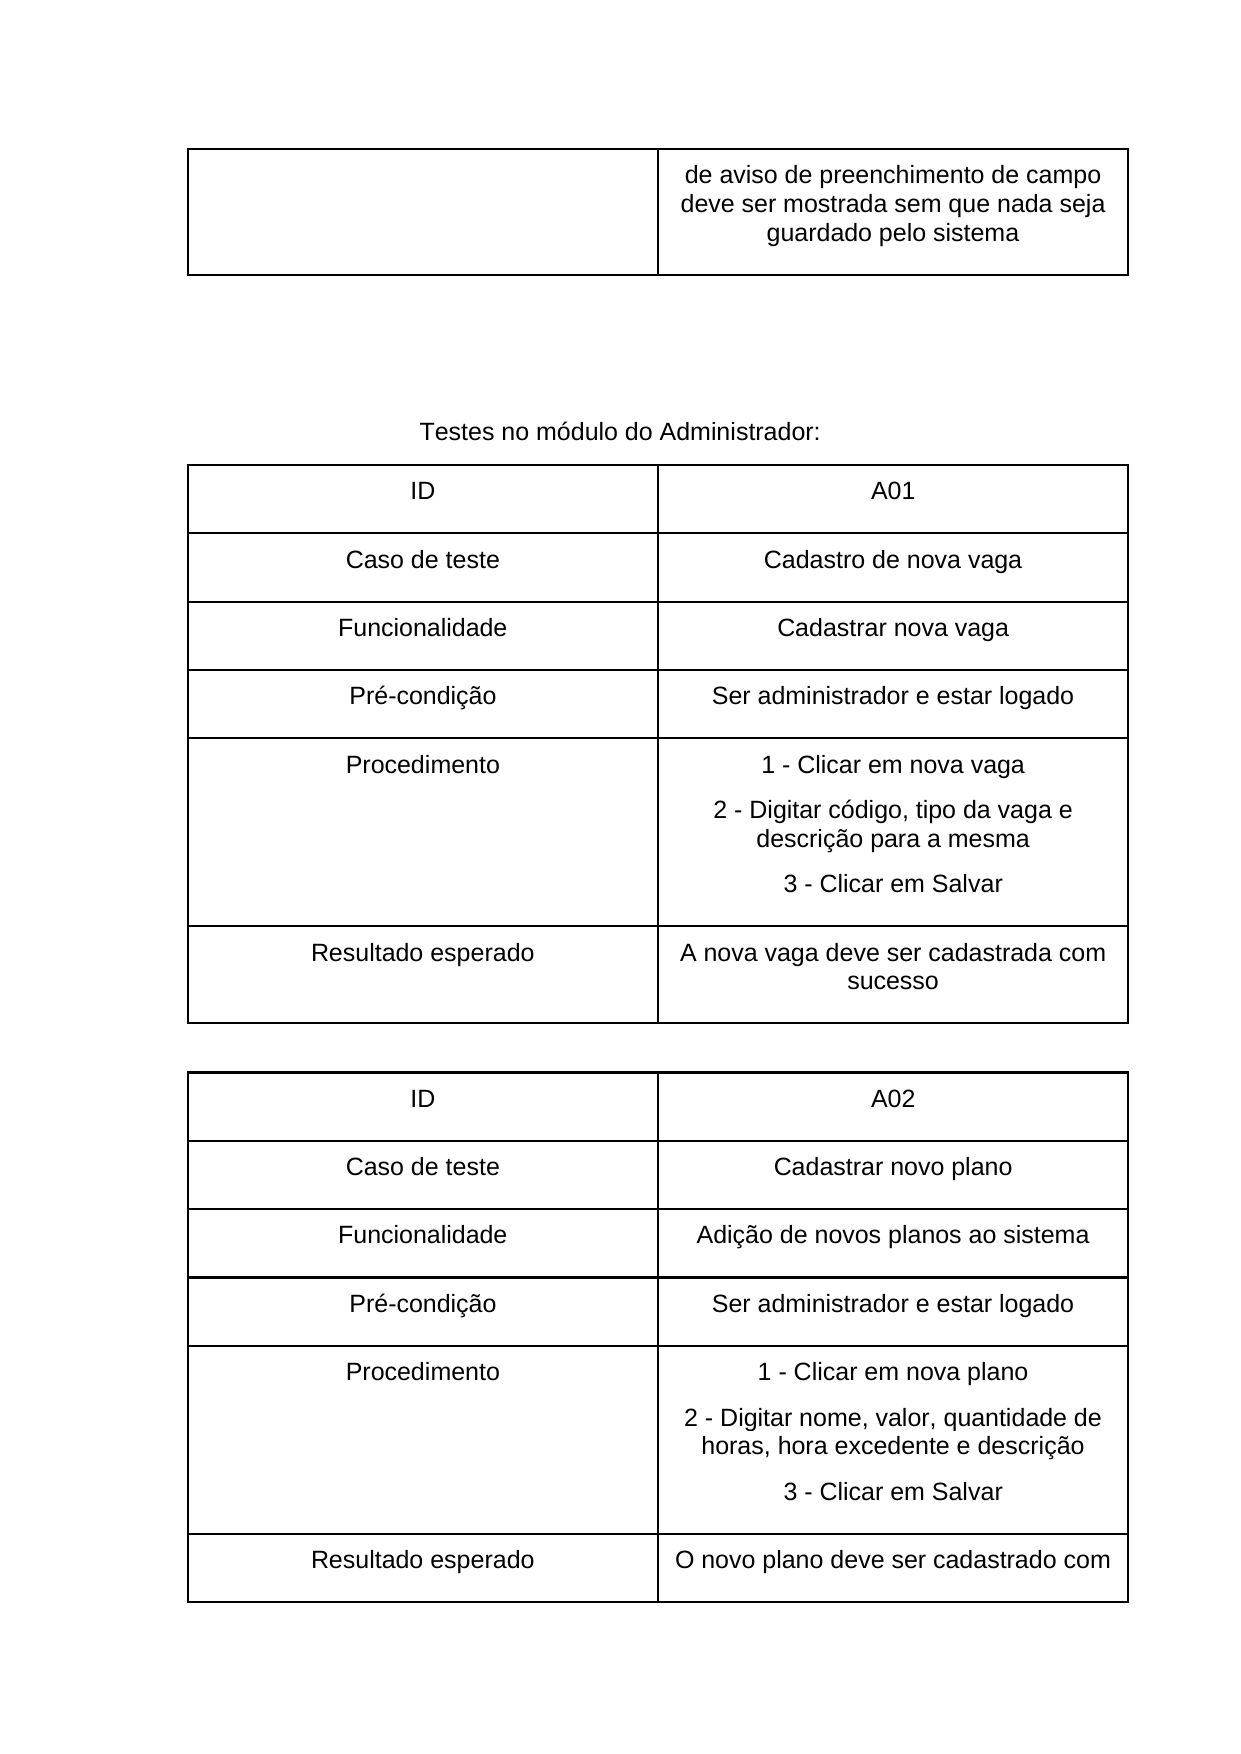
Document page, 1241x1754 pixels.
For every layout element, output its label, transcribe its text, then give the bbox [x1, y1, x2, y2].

table_cell Cadastrar novo plano [659, 1142, 1127, 1208]
table_cell Resultado esperado [189, 927, 657, 1022]
table_cell de aviso de preenchimento de campo deve ser mostrada sem que nada seja guardado pelo sistema [659, 150, 1127, 273]
table_cell 1 - Clicar em nova vaga 2 - Digitar código, tipo da vaga e descrição para a mesma 3 - Clicar em Salvar [659, 739, 1127, 925]
table_cell Cadastro de nova vaga [659, 534, 1127, 601]
table_header ID [189, 1074, 657, 1140]
table_cell Procedimento [189, 739, 657, 925]
table_cell Pré-condição [189, 671, 657, 737]
table_header A01 [659, 466, 1127, 532]
table_cell Funcionalidade [189, 603, 657, 669]
table_header A02 [659, 1074, 1127, 1140]
table_cell Caso de teste [189, 534, 657, 601]
table_cell Caso de teste [189, 1142, 657, 1208]
table_cell Ser administrador e estar logado [659, 671, 1127, 737]
table_header ID [189, 466, 657, 532]
table_cell Pré-condição [189, 1279, 657, 1345]
table_cell O novo plano deve ser cadastrado com [659, 1535, 1127, 1601]
table_cell Resultado esperado [189, 1535, 657, 1601]
table_cell Procedimento [189, 1347, 657, 1533]
table_cell Funcionalidade [189, 1210, 657, 1276]
text Testes no módulo do Administrador: [177, 417, 1063, 446]
table_cell Cadastrar nova vaga [659, 603, 1127, 669]
table_cell [189, 150, 657, 273]
table_cell A nova vaga deve ser cadastrada com sucesso [659, 927, 1127, 1022]
table_cell 1 - Clicar em nova plano 2 - Digitar nome, valor, quantidade de horas, hora excedente e descrição 3 - Clicar em Salvar [659, 1347, 1127, 1533]
table_cell Ser administrador e estar logado [659, 1279, 1127, 1345]
table_cell Adição de novos planos ao sistema [659, 1210, 1127, 1276]
